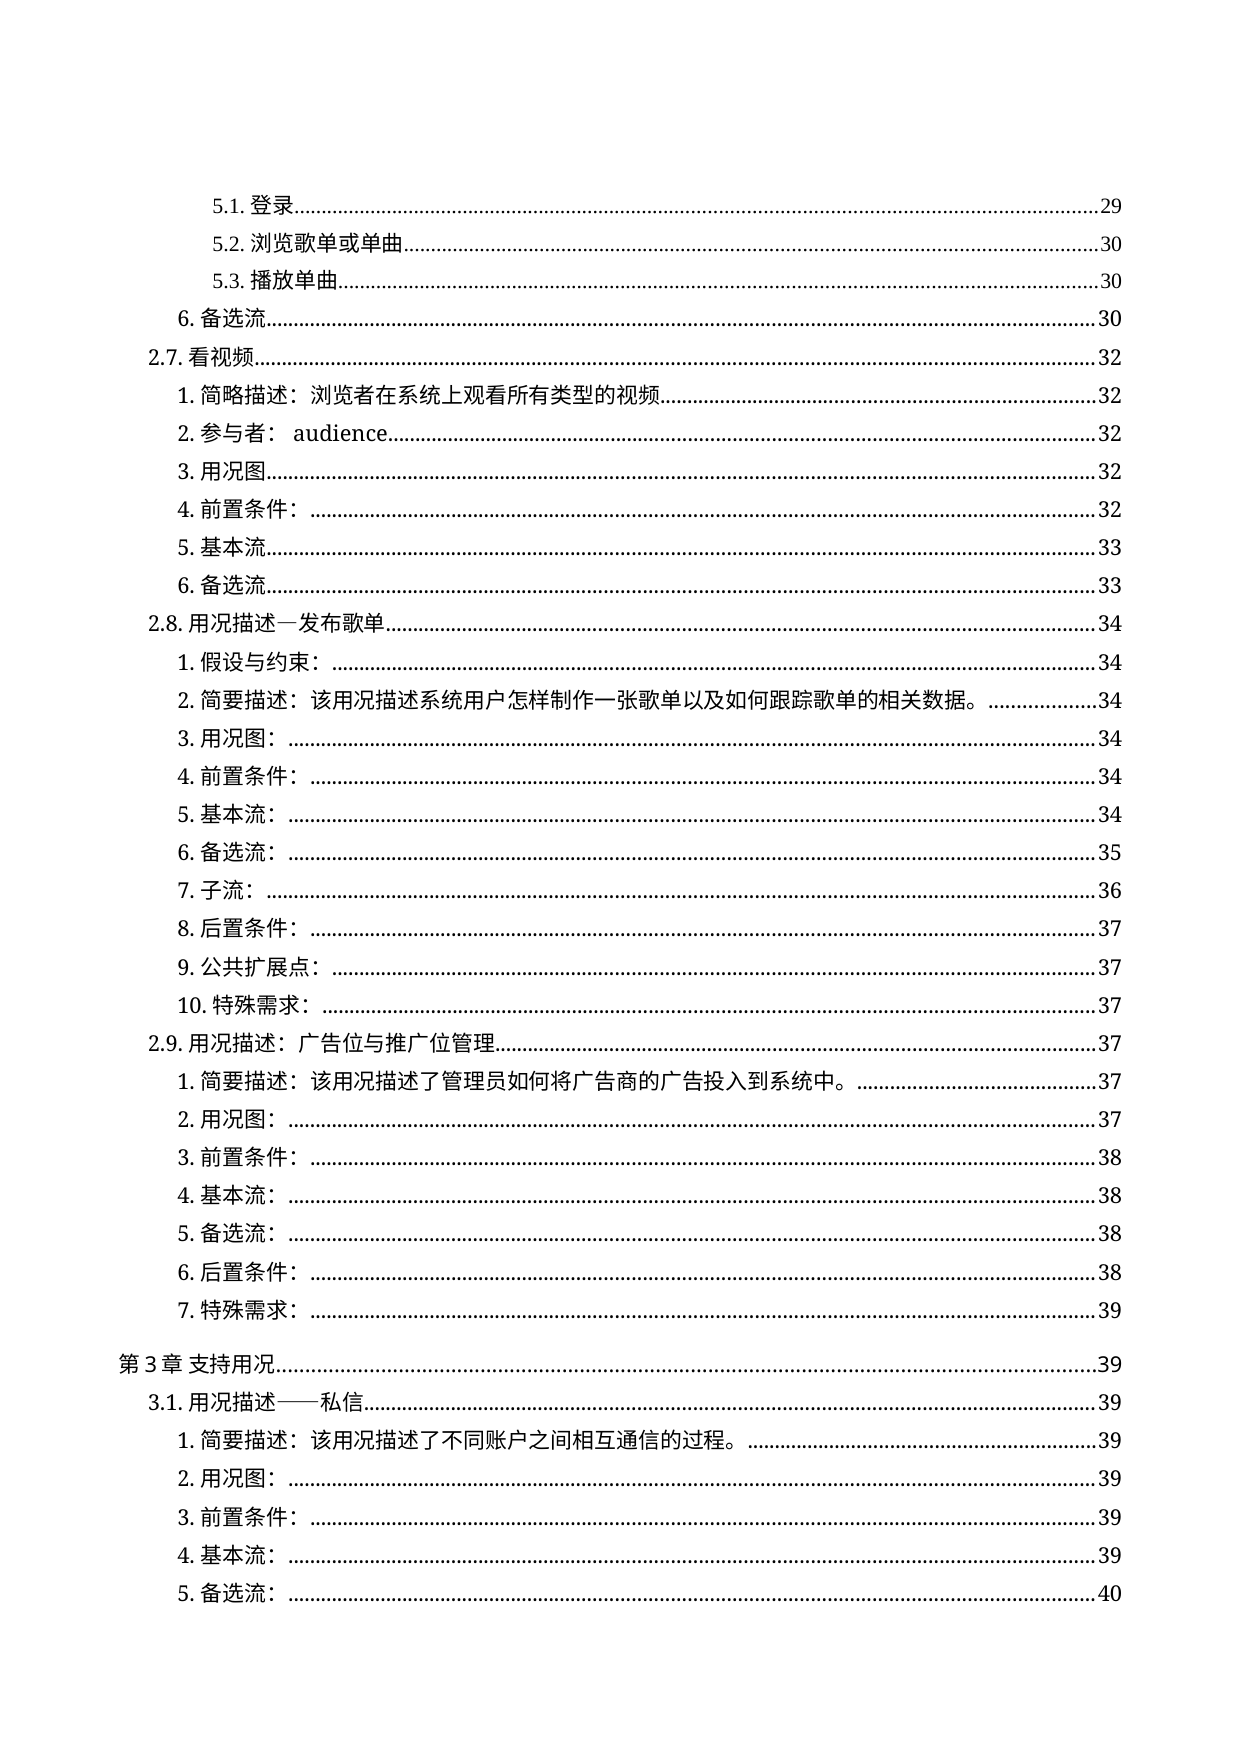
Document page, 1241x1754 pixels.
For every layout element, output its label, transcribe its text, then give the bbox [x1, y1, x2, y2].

text 6. 后置条件： 38 [177, 1254, 1122, 1286]
text 4. 前置条件： 34 [177, 759, 1122, 791]
text 6. 备选流 30 [177, 301, 1122, 333]
text 2. 参与者： audience 32 [177, 416, 1122, 447]
text 2. 用况图： 39 [177, 1461, 1122, 1493]
text 1. 简要描述：该用况描述了不同账户之间相互通信的过程。 39 [177, 1423, 1122, 1455]
text 5. 备选流： 40 [177, 1576, 1122, 1607]
text 3.1. 用况描述——私信 39 [148, 1385, 1122, 1417]
text 2.9. 用况描述：广告位与推广位管理 37 [148, 1026, 1122, 1057]
text 4. 基本流： 38 [177, 1178, 1122, 1210]
text 10. 特殊需求： 37 [177, 988, 1122, 1019]
text 5. 备选流： 38 [177, 1216, 1122, 1248]
text 3. 用况图： 34 [177, 721, 1122, 752]
text 2. 简要描述：该用况描述系统用户怎样制作一张歌单以及如何跟踪歌单的相关数据。 34 [177, 683, 1122, 714]
text 9. 公共扩展点： 37 [177, 949, 1122, 981]
text 4. 前置条件： 32 [177, 492, 1122, 524]
text 3. 前置条件： 38 [177, 1140, 1122, 1172]
text 7. 子流： 36 [177, 873, 1122, 905]
text 5. 基本流 33 [177, 530, 1122, 562]
text 5.1. 登录 29 [207, 188, 1122, 219]
text 2. 用况图： 37 [177, 1102, 1122, 1134]
text 3. 前置条件： 39 [177, 1499, 1122, 1531]
text 5.3. 播放单曲 30 [207, 263, 1122, 295]
text 2.8. 用况描述—发布歌单 34 [148, 606, 1122, 638]
text 5. 基本流： 34 [177, 797, 1122, 829]
text 3. 用况图 32 [177, 454, 1122, 486]
text 7. 特殊需求： 39 [177, 1293, 1122, 1324]
text 6. 备选流 33 [177, 568, 1122, 600]
text 8. 后置条件： 37 [177, 911, 1122, 943]
text 2.7. 看视频 32 [148, 339, 1122, 371]
text 1. 假设与约束： 34 [177, 644, 1122, 676]
text 4. 基本流： 39 [177, 1538, 1122, 1569]
text 5.2. 浏览歌单或单曲 30 [207, 226, 1122, 257]
text 1. 简要描述：该用况描述了管理员如何将广告商的广告投入到系统中。 37 [177, 1064, 1122, 1096]
text 6. 备选流： 35 [177, 835, 1122, 867]
text 第3章 支持用况 39 [118, 1347, 1122, 1379]
text 1. 简略描述：浏览者在系统上观看所有类型的视频 32 [177, 378, 1122, 409]
